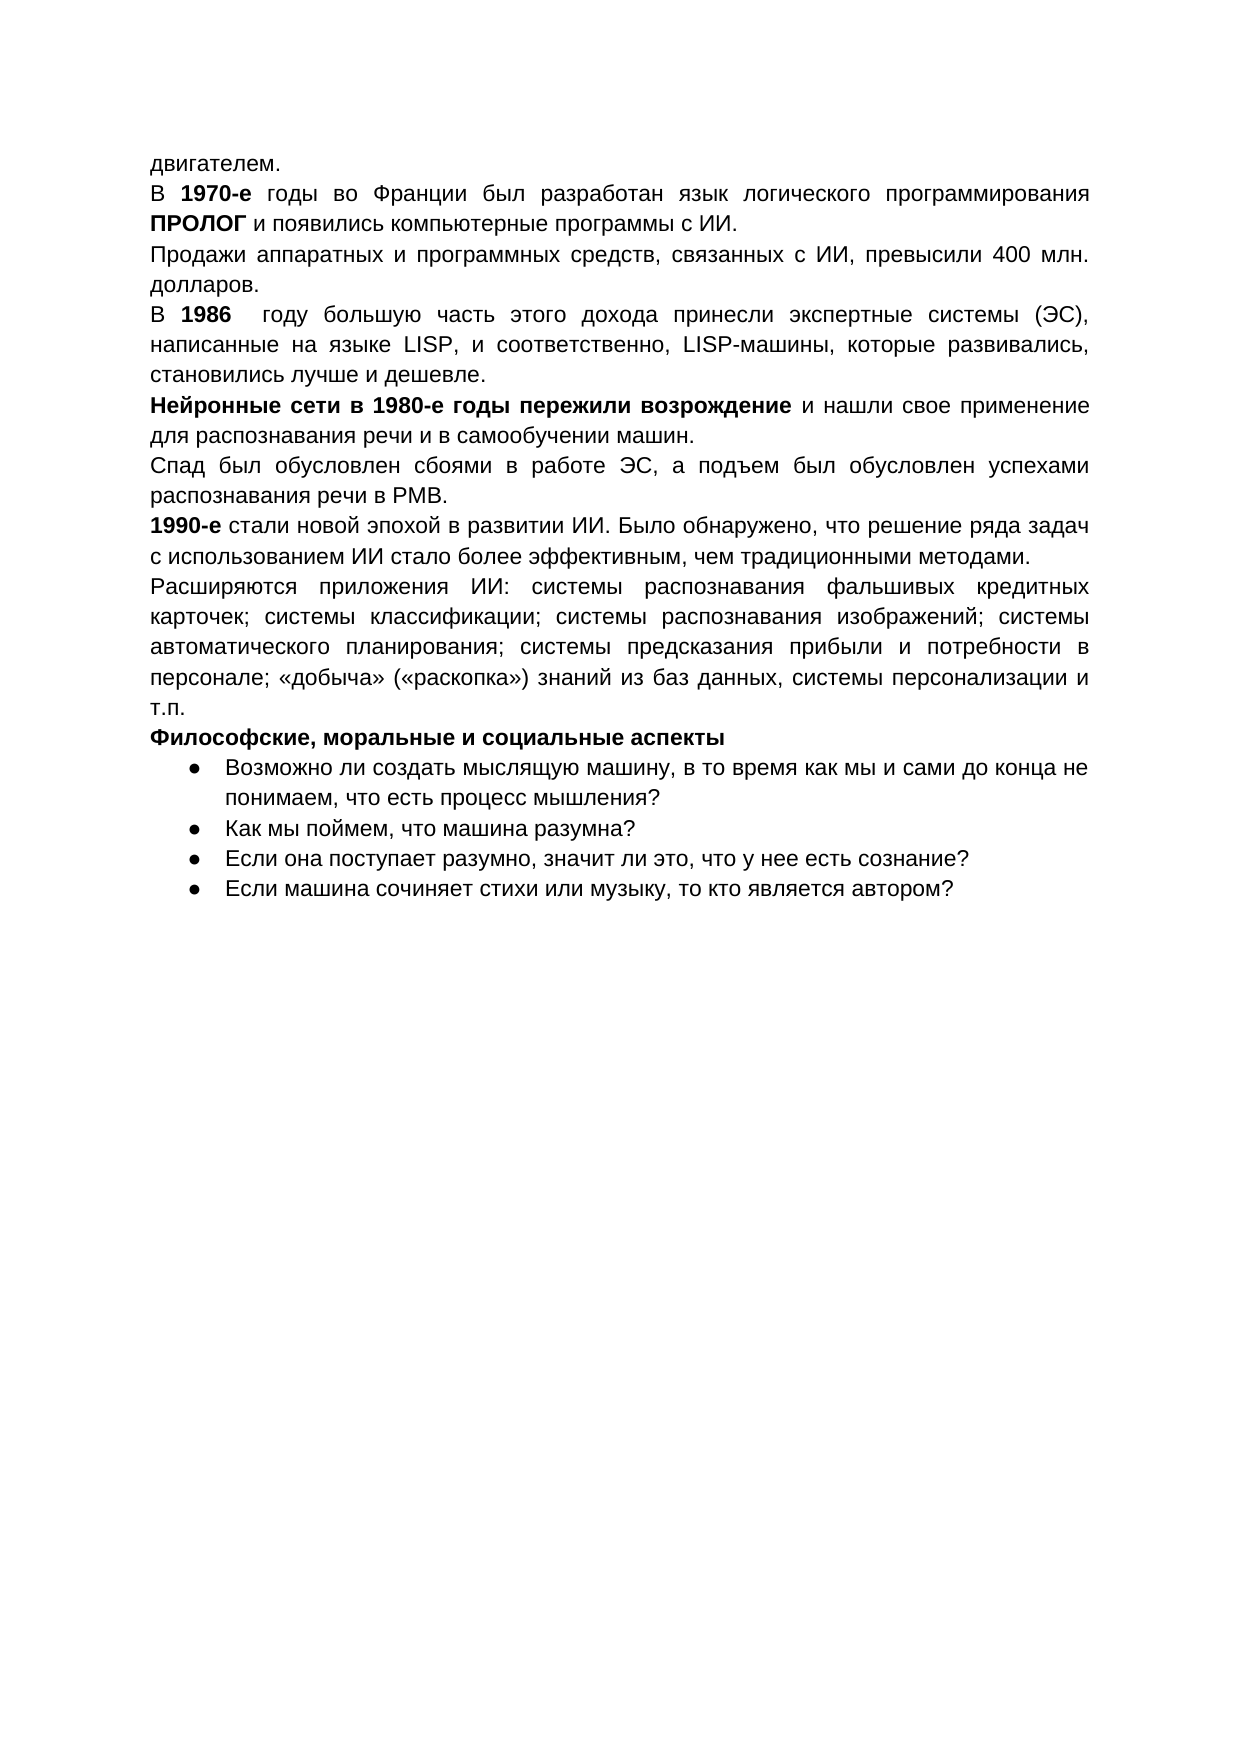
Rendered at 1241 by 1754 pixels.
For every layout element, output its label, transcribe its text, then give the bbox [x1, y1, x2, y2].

list Если машина сочиняет стихи или музыку, то кто является автором? [187, 875, 1090, 901]
text Нейронные сети в 1980-е годы пережили возрождение и нашли свое применение для распознавания речи и в самообучении машин. [150, 392, 1090, 448]
text Философские, моральные и социальные аспекты [150, 724, 1090, 750]
list Если она поступает разумно, значит ли это, что у нее есть сознание? [187, 845, 1090, 871]
text 1990-е стали новой эпохой в развитии ИИ. Было обнаружено, что решение ряда задач с использованием ИИ стало более эффективным, чем традиционными методами. [150, 512, 1090, 569]
text В 1970-е годы во Франции был разработан язык логического программирования ПРОЛОГ и появились компьютерные программы с ИИ. [150, 180, 1090, 237]
list Как мы поймем, что машина разумна? [187, 814, 1090, 841]
text двигателем. [150, 150, 1090, 176]
text Продажи аппаратных и программных средств, связанных с ИИ, превысили 400 млн. долларов. [150, 241, 1090, 297]
text Спад был обусловлен сбоями в работе ЭС, а подъем был обусловлен успехами распознавания речи в РМВ. [150, 452, 1090, 509]
list Возможно ли создать мыслящую машину, в то время как мы и сами до конца не понимаем, что есть процесс мышления? [187, 754, 1090, 811]
text Расширяются приложения ИИ: системы распознавания фальшивых кредитных карточек; системы классификации; системы распознавания изображений; системы автоматического планирования; системы предсказания прибыли и потребности в персонале; «добыча» («раскопка») знаний из баз данных, системы персонализации и т.п. [150, 573, 1090, 720]
text В 1986 году большую часть этого дохода принесли экспертные системы (ЭС), написанные на языке LISP, и соответственно, LISP-машины, которые развивались, становились лучше и дешевле. [150, 301, 1090, 388]
